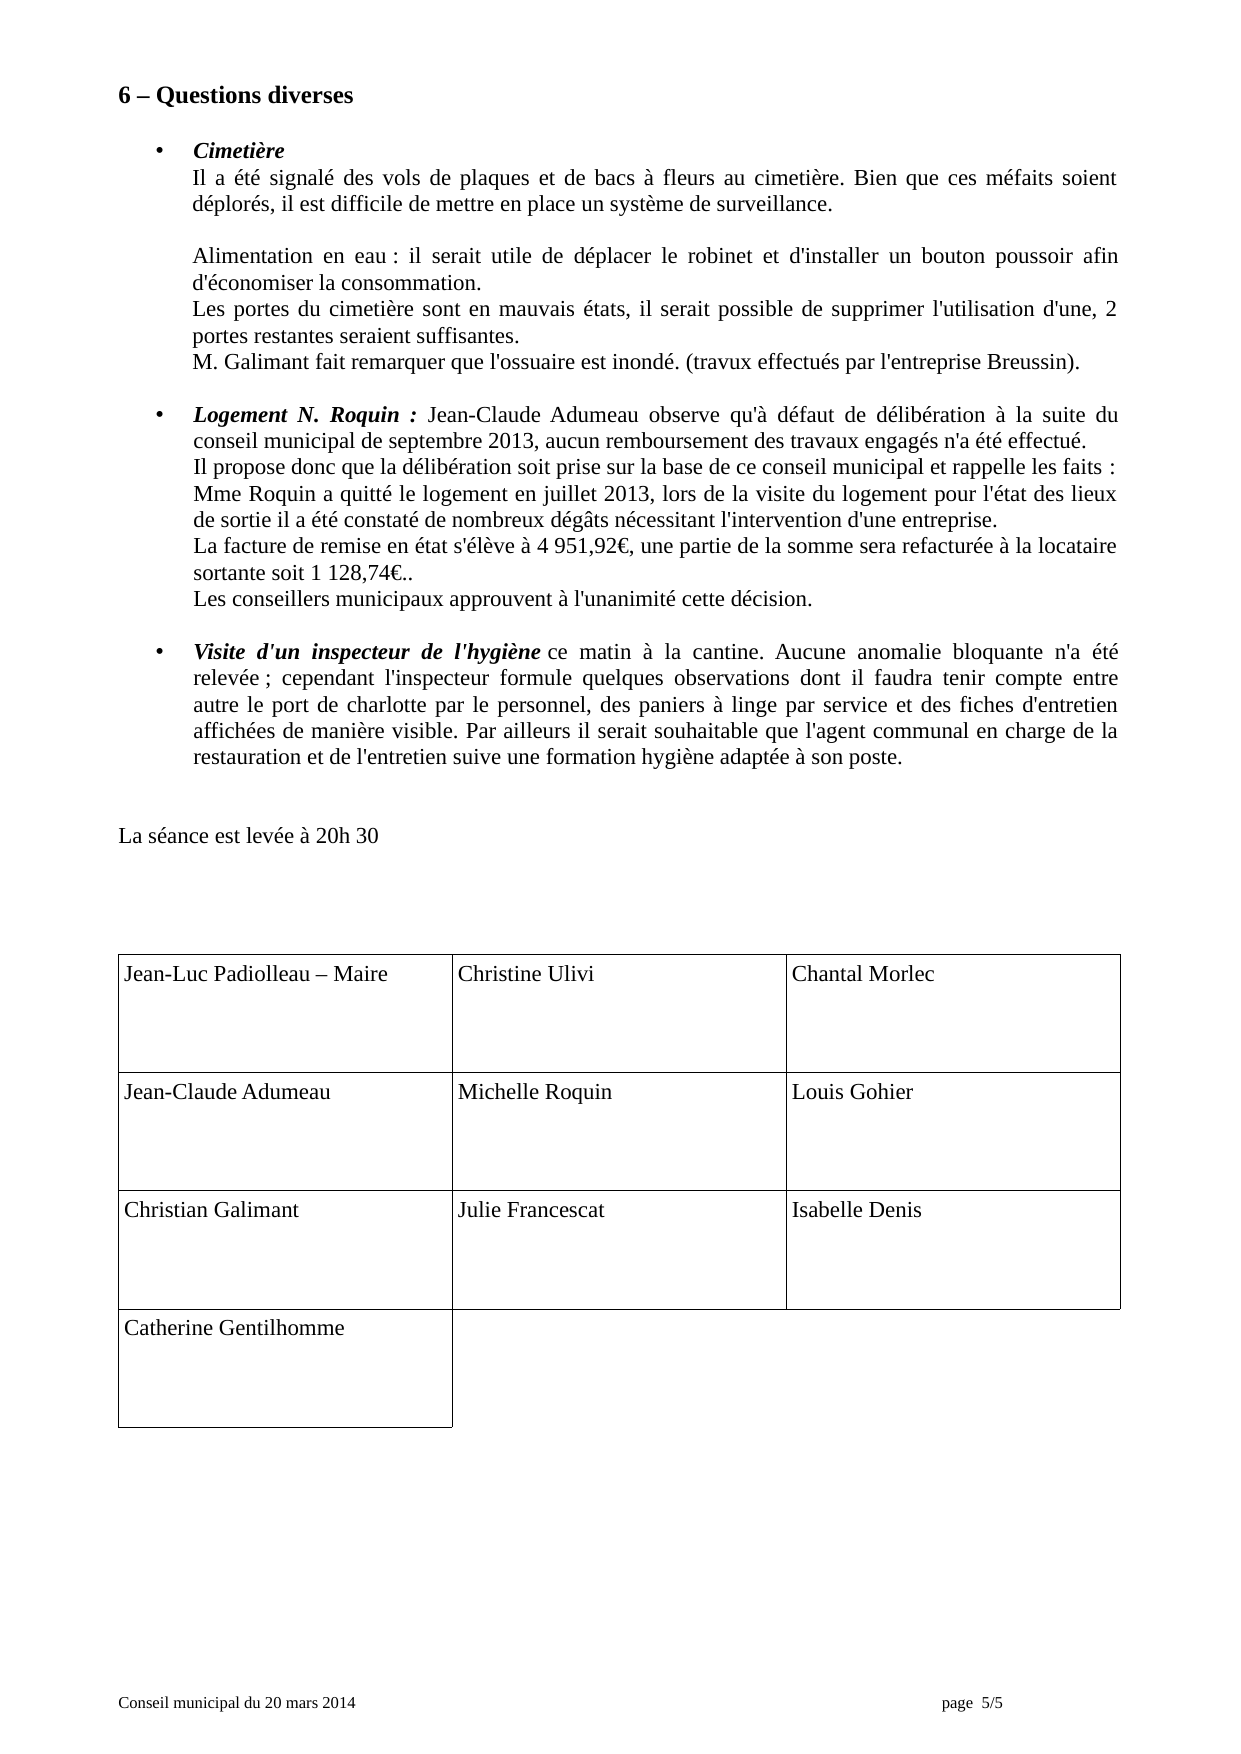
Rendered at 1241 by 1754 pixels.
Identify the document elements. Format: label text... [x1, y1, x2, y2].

table_cell [453, 1310, 786, 1427]
list Mme Roquin a quitté le logement en juillet 2013, lors de la visite du logement pour l'état des lieux de sortie il a été constaté de nombreux dégâts nécessitant l'intervention d'une entreprise. [156, 480, 1120, 532]
list Cimetière [156, 137, 1120, 163]
table_cell Christian Galimant [119, 1191, 452, 1308]
table_cell Jean-Claude Adumeau [119, 1073, 452, 1190]
list Logement N. Roquin : Jean-Claude Adumeau observe qu'à défaut de délibération à la suite du conseil municipal de septembre 2013, aucun remboursement des travaux engagés n'a été effectué. [156, 401, 1120, 453]
table_header Christine Ulivi [453, 955, 786, 1072]
list Il propose donc que la délibération soit prise sur la base de ce conseil municipal et rappelle les faits : [156, 453, 1120, 480]
text M. Galimant fait remarquer que l'ossuaire est inondé. (travux effectués par l'entreprise Breussin). [192, 348, 1120, 374]
table_header Chantal Morlec [787, 955, 1120, 1072]
table_header Jean-Luc Padiolleau – Maire [119, 955, 452, 1072]
table_cell Catherine Gentilhomme [119, 1310, 452, 1427]
text La séance est levée à 20h 30 [118, 822, 1120, 849]
table_cell Isabelle Denis [787, 1191, 1120, 1308]
text 6 – Questions diverses [118, 80, 1120, 108]
list Visite d'un inspecteur de l'hygiène ce matin à la cantine. Aucune anomalie bloquante n'a été relevée ; cependant l'inspecteur formule quelques observations dont il faudra tenir compte entre autre le port de charlotte par le personnel, des paniers à linge par service et des fiches d'entretien affichées de manière visible. Par ailleurs il serait souhaitable que l'agent communal en charge de la restauration et de l'entretien suive une formation hygiène adaptée à son poste. [156, 638, 1120, 770]
text Alimentation en eau : il serait utile de déplacer le robinet et d'installer un bouton poussoir afin d'économiser la consommation. [192, 243, 1120, 295]
table_cell [786, 1310, 1120, 1427]
table_cell Michelle Roquin [453, 1073, 786, 1190]
text Les portes du cimetière sont en mauvais états, il serait possible de supprimer l'utilisation d'une, 2 portes restantes seraient suffisantes. [192, 295, 1120, 348]
table_cell Julie Francescat [453, 1191, 786, 1308]
table_cell Louis Gohier [787, 1073, 1120, 1190]
list Les conseillers municipaux approuvent à l'unanimité cette décision. [156, 585, 1120, 612]
list La facture de remise en état s'élève à 4 951,92€, une partie de la somme sera refacturée à la locataire sortante soit 1 128,74€.. [156, 532, 1120, 585]
text Il a été signalé des vols de plaques et de bacs à fleurs au cimetière. Bien que ces méfaits soient déplorés, il est difficile de mettre en place un système de surveillance. [192, 163, 1120, 216]
